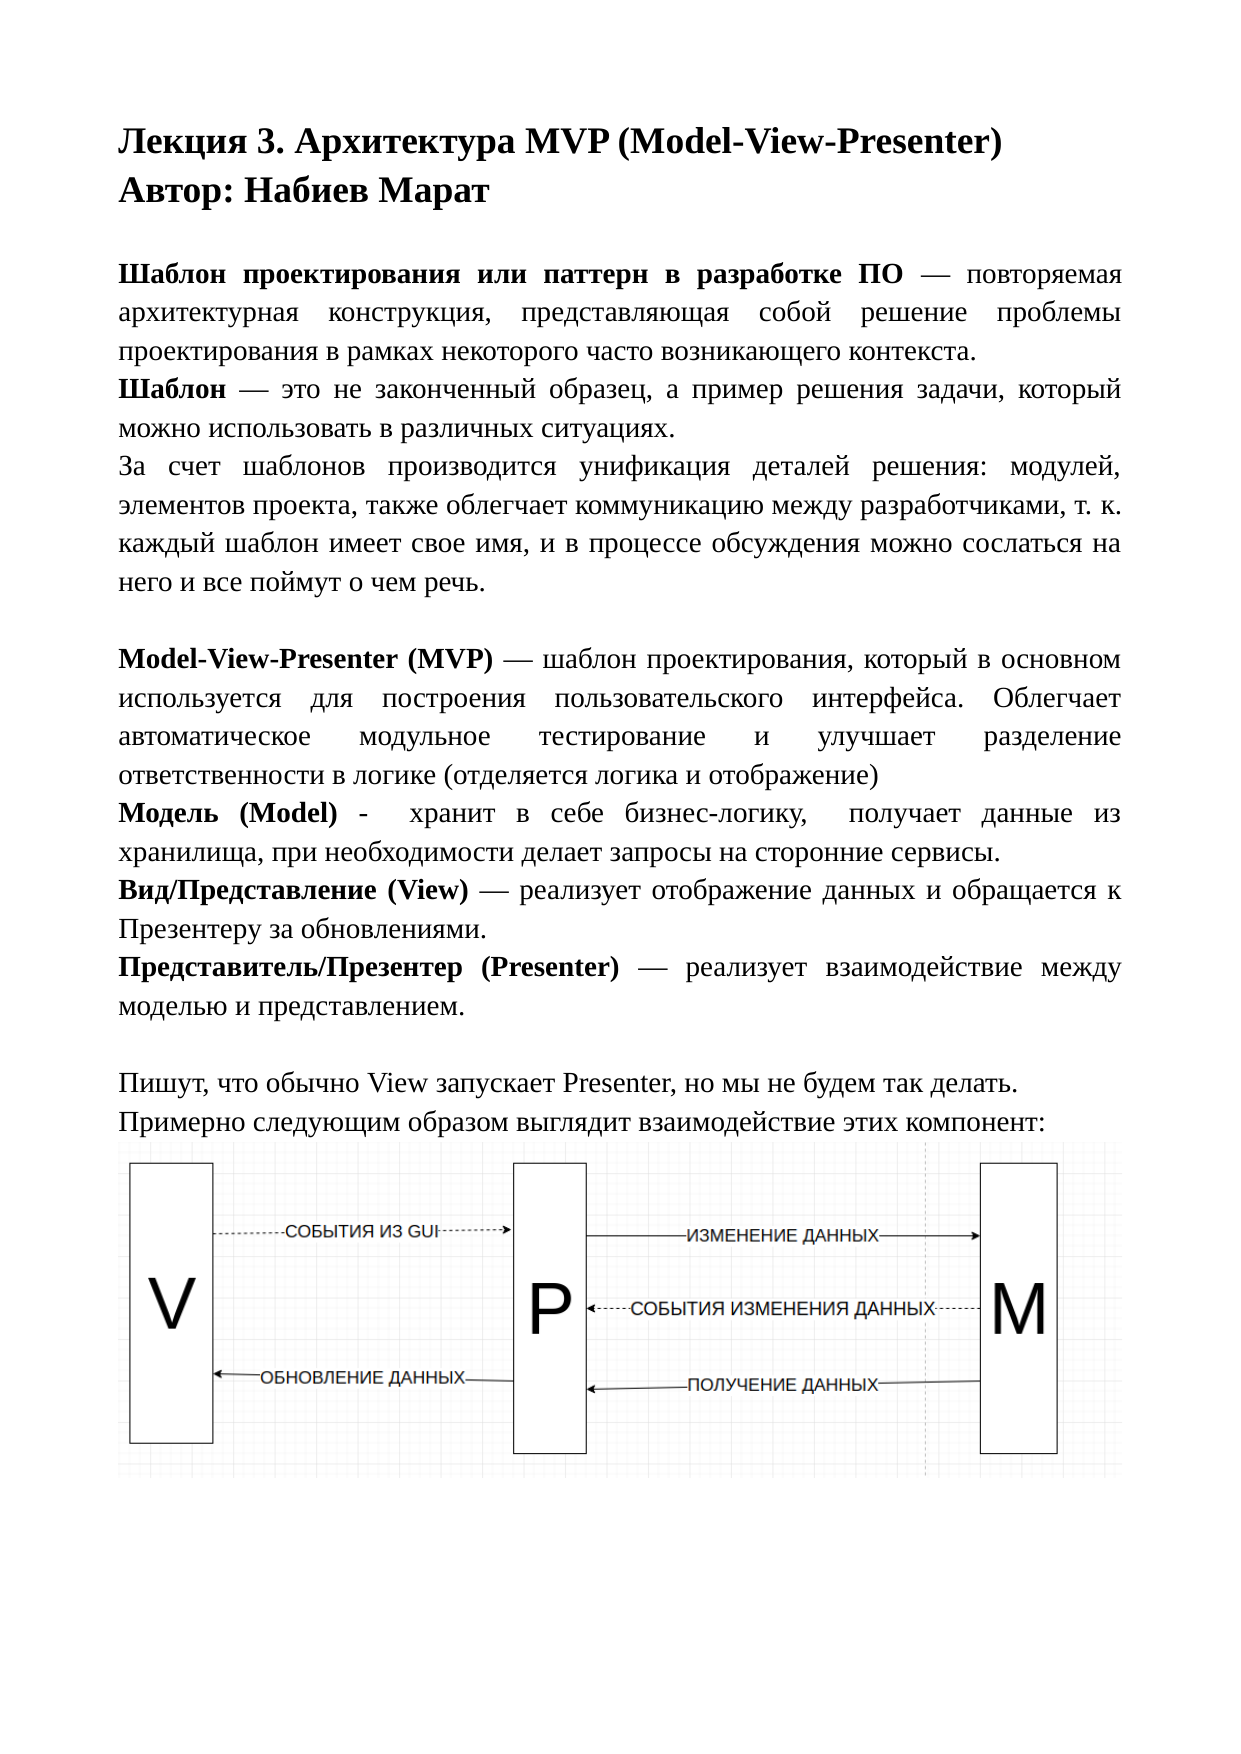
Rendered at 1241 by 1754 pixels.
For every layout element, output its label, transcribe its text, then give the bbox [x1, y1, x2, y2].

text Шаблон проектирования или паттерн в разработке ПО — повторяемая архитектурная конструкция, представляющая собой решение проблемы проектирования в рамках некоторого часто возникающего контекста. [118, 256, 1122, 366]
text Модель (Model) - хранит в себе бизнес-логику, получает данные из хранилища, при необходимости делает запросы на сторонние сервисы. [118, 795, 1122, 867]
text Представитель/Презентер (Presenter) — реализует взаимодействие между моделью и представлением. [118, 949, 1122, 1022]
text Шаблон — это не законченный образец, а пример решения задачи, который можно использовать в различных ситуациях. [118, 371, 1122, 443]
text Model-View-Presenter (MVP) — шаблон проектирования, который в основном используется для построения пользовательского интерфейса. Облегчает автоматическое модульное тестирование и улучшает разделение ответственности в логике (отделяется логика и отображение) [118, 641, 1122, 790]
text Вид/Представление (View) — реализует отображение данных и обращается к Презентеру за обновлениями. [118, 872, 1122, 944]
picture [118, 1142, 1123, 1478]
text Примерно следующим образом выглядит взаимодействие этих компонент: [118, 1104, 1122, 1137]
text За счет шаблонов производится унификация деталей решения: модулей, элементов проекта, также облегчает коммуникацию между разработчиками, т. к. каждый шаблон имеет свое имя, и в процессе обсуждения можно сослаться на него и все поймут о чем речь. [118, 448, 1122, 598]
text Пишут, что обычно View запускает Presenter, но мы не будем так делать. [118, 1065, 1122, 1099]
text Лекция 3. Архитектура MVP (Model-View-Presenter) [118, 118, 1122, 161]
text Автор: Набиев Марат [118, 168, 1122, 211]
